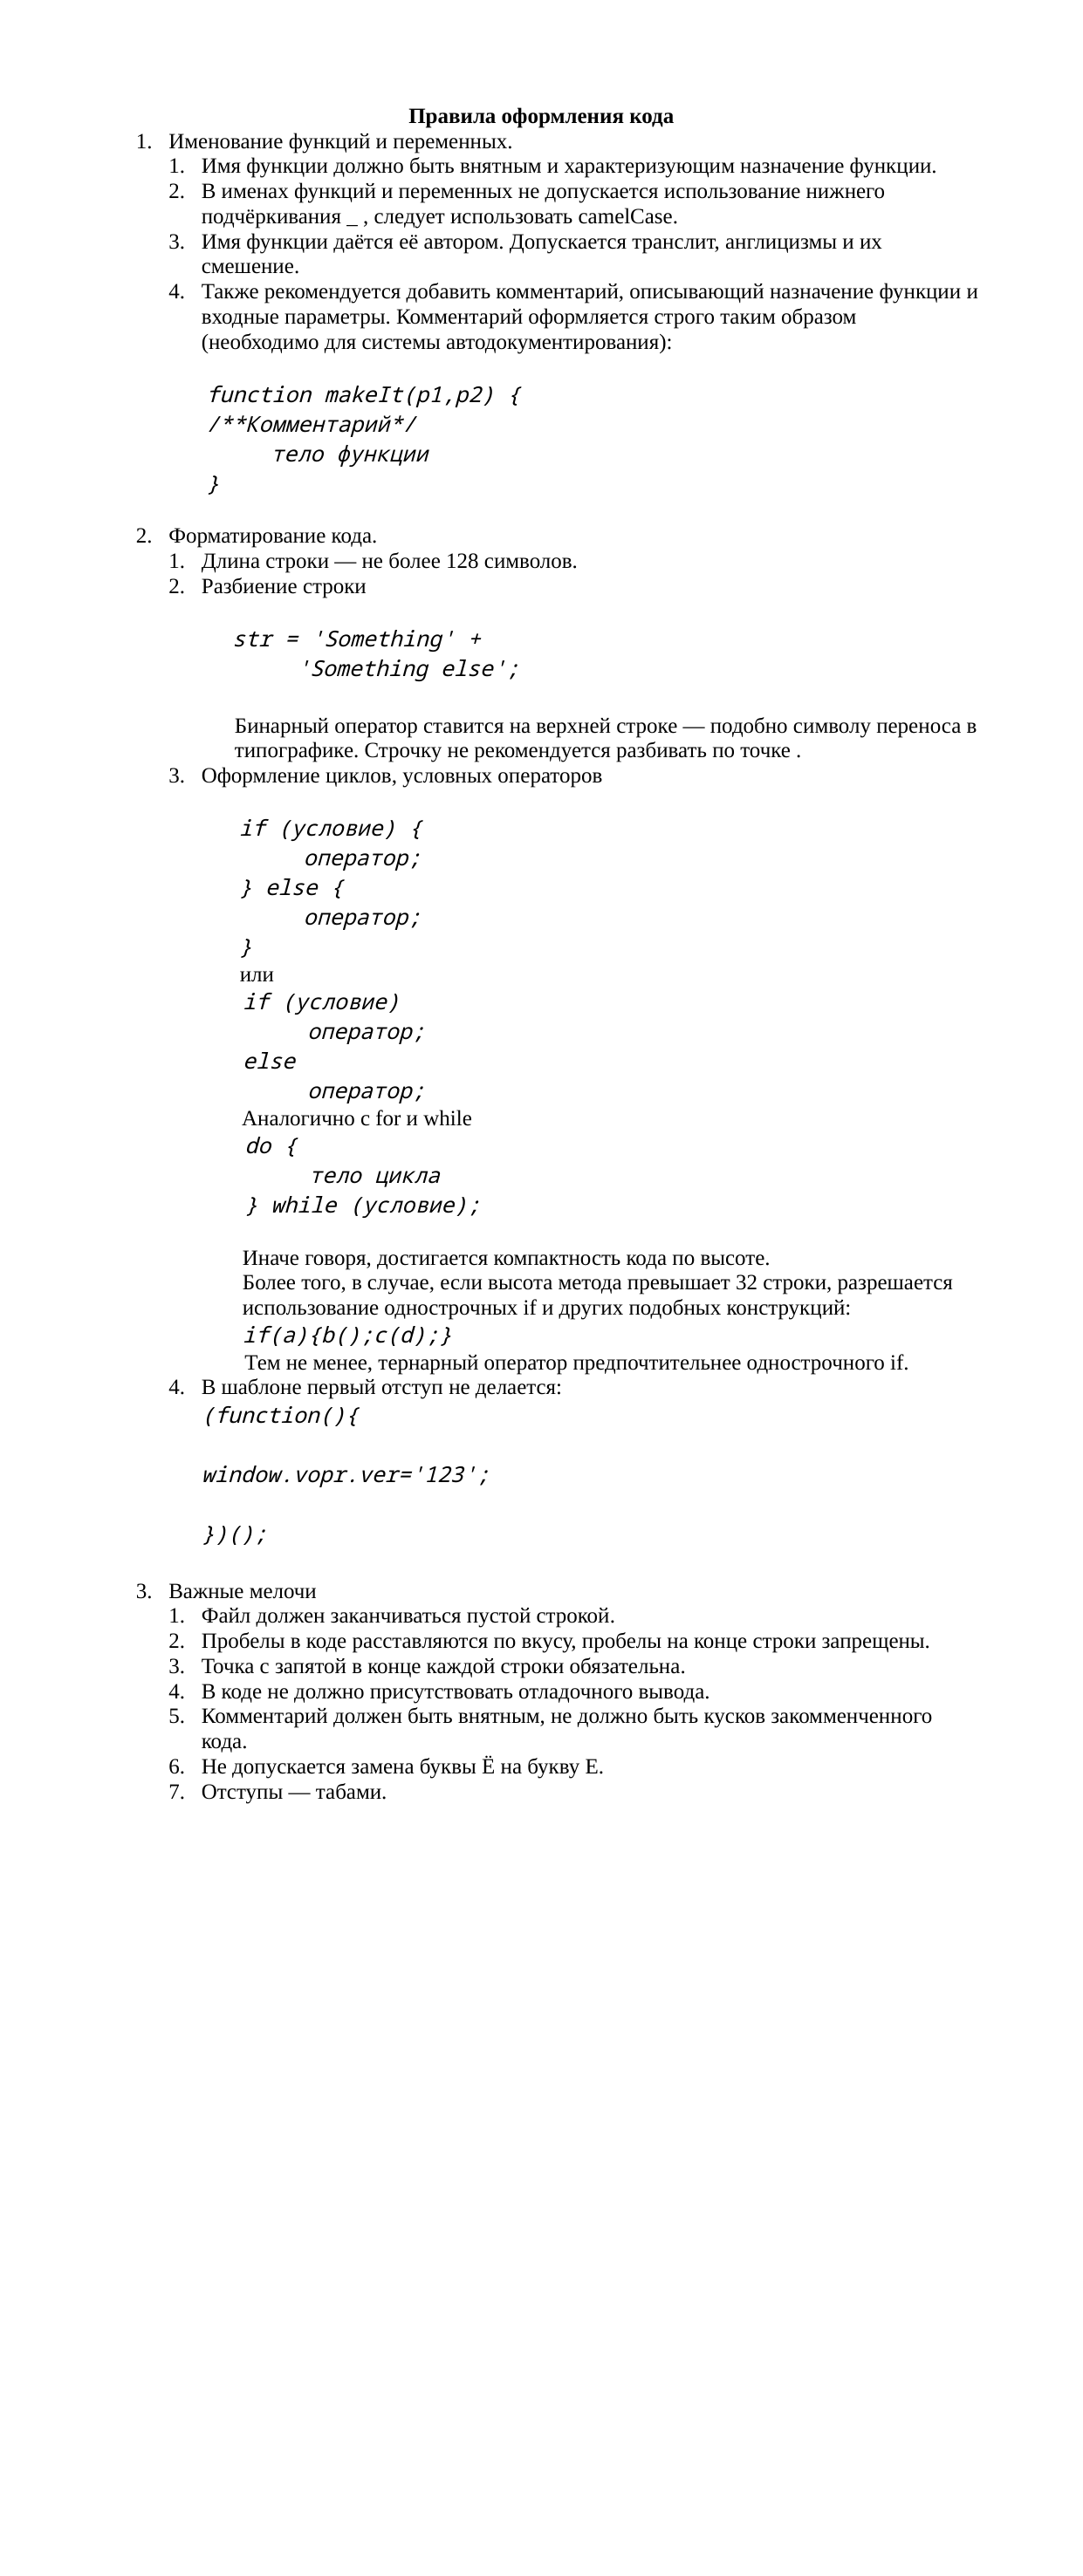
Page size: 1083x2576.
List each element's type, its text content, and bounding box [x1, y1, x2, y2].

text do { [180, 1131, 979, 1160]
text оператор; [174, 902, 979, 932]
text тело функции [206, 438, 979, 468]
text /**Комментарий*/ [206, 408, 979, 438]
text function makeIt(p1,p2) { [206, 354, 979, 408]
text Тем не менее, тернарный оператор предпочтительнее однострочного if. [180, 1349, 979, 1375]
text } [174, 932, 979, 961]
text } [206, 468, 979, 498]
text Иначе говоря, достигается компактность кода по высоте. [243, 1245, 979, 1269]
text if (условие) { [174, 788, 979, 843]
list В именах функций и переменных не допускается использование нижнего подчёркивания _ , следует использовать camelCase. [168, 178, 979, 229]
text оператор; [178, 1076, 979, 1105]
text Правила оформления кода [103, 103, 979, 128]
text 'Something else'; [103, 653, 979, 682]
list Точка с запятой в конце каждой строки обязательна. [168, 1653, 979, 1678]
list Длина строки — не более 128 символов. [168, 548, 979, 573]
list В коде не должно присутствовать отладочного вывода. [168, 1678, 979, 1703]
list Имя функции должно быть внятным и характеризующим назначение функции. [168, 154, 979, 178]
text else [178, 1046, 979, 1076]
list Имя функции даётся её автором. Допускается транслит, англицизмы и их смешение. [168, 229, 979, 278]
text Более того, в случае, если высота метода превышает 32 строки, разрешается использование однострочных if и других подобных конструкций: [243, 1269, 979, 1320]
list Оформление циклов, условных операторов [168, 762, 979, 788]
text if(a){b();c(d);} [243, 1320, 979, 1349]
text if (условие) [178, 987, 979, 1016]
list Именование функций и переменных. [136, 128, 979, 154]
text Бинарный оператор ставится на верхней строке — подобно символу переноса в типографике. Строчку не рекомендуется разбивать по точке . [170, 713, 979, 762]
text } while (условие); [180, 1190, 979, 1220]
list Разбиение строки [168, 573, 979, 623]
list Пробелы в коде расставляются по вкусу, пробелы на конце строки запрещены. [168, 1628, 979, 1653]
text тело цикла [180, 1160, 979, 1190]
list В шаблоне первый отступ не делается: (function(){ window.vopr.ver='123'; })(); [168, 1375, 979, 1548]
text } else { [174, 872, 979, 902]
list Не допускается замена буквы Ё на букву Е. [168, 1753, 979, 1779]
text Аналогично с for и while [177, 1105, 979, 1131]
list Также рекомендуется добавить комментарий, описывающий назначение функции и входные параметры. Комментарий оформляется строго таким образом (необходимо для системы автодокументирования): [168, 278, 979, 354]
list Важные мелочи [136, 1578, 979, 1602]
text оператор; [174, 843, 979, 872]
list Комментарий должен быть внятным, не должно быть кусков закомменченного кода. [168, 1703, 979, 1753]
text str = 'Something' + [103, 623, 979, 653]
list Форматирование кода. [136, 523, 979, 548]
list Отступы — табами. [168, 1779, 979, 1803]
text оператор; [178, 1016, 979, 1046]
list Файл должен заканчиваться пустой строкой. [168, 1602, 979, 1628]
text или [175, 961, 979, 987]
